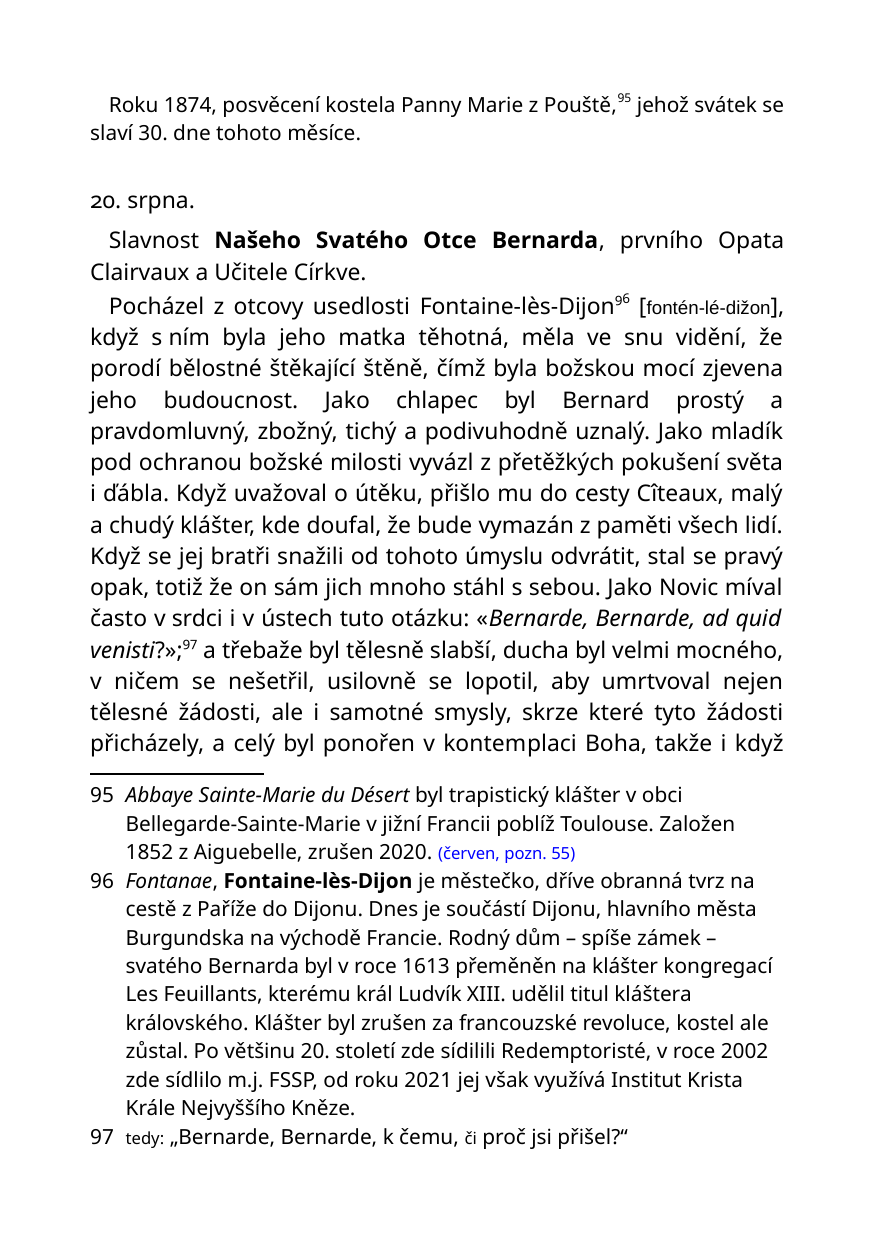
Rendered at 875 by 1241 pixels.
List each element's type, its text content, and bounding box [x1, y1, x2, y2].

text Abbaye Sainte-Marie du Désert byl trapistický klášter v obci Bellegarde-Sainte-Marie v jižní Francii poblíž Toulouse. Založen 1852 z Aiguebelle, zrušen 2020. (červen, pozn. 55) [90, 781, 784, 866]
text 20. srpna. [90, 184, 784, 215]
text tedy: „Bernarde, Bernarde, k čemu, či proč jsi přišel?“ [90, 1122, 784, 1150]
text Pocházel z otcovy usedlosti Fontaine-lès-Dijon [fontén-lé-dižon], když s ním byla jeho matka těhotná, měla ve snu vidění, že porodí bělostné štěkající štěně, čímž byla božskou mocí zjevena jeho budoucnost. Jako chlapec byl Bernard prostý a pravdomluvný, zbožný, tichý a podivuhodně uznalý. Jako mladík pod ochranou božské milosti vyvázl z přetěžkých pokušení světa i ďábla. Když uvažoval o útěku, přišlo mu do cesty Cîteaux, malý a chudý klášter, kde doufal, že bude vymazán z paměti všech lidí. Když se jej bratři snažili od tohoto úmyslu odvrátit, stal se pravý opak, totiž že on sám jich mnoho stáhl s sebou. Jako Novic míval často v srdci i v ústech tuto otázku: «Bernarde, Bernarde, ad quid venisti?»; a třebaže byl tělesně slabší, ducha byl velmi mocného, v ničem se nešetřil, usilovně se lopotil, aby umrtvoval nejen tělesné žádosti, ale i samotné smysly, skrze které tyto žádosti přicházely, a celý byl ponořen v kontem­placi Boha, takže i když [90, 290, 784, 759]
text Fontanae, Fontaine-lès-Dijon je městečko, dříve obranná tvrz na cestě z Paříže do Dijonu. Dnes je součástí Dijonu, hlavního města Burgundska na východě Francie. Rodný dům – spíše zámek – svatého Bernarda byl v roce 1613 přeměněn na klášter kongregací Les Feuillants, kterému král Ludvík XIII. udělil titul kláštera královského. Klášter byl zrušen za francouzské revoluce, kostel ale zůstal. Po většinu 20. století zde sídilili Redemptoristé, v roce 2002 zde sídlilo m.j. FSSP, od roku 2021 jej však využívá Institut Krista Krále Nejvyššího Kněze. [90, 866, 784, 1122]
text Slavnost Našeho Svatého Otce Bernarda, prvního Opata Clairvaux a Učitele Církve. [90, 224, 784, 287]
text Roku 1874, posvěcení kostela Panny Marie z Pouště, jehož svátek se slaví 30. dne tohoto měsíce. [90, 90, 784, 147]
